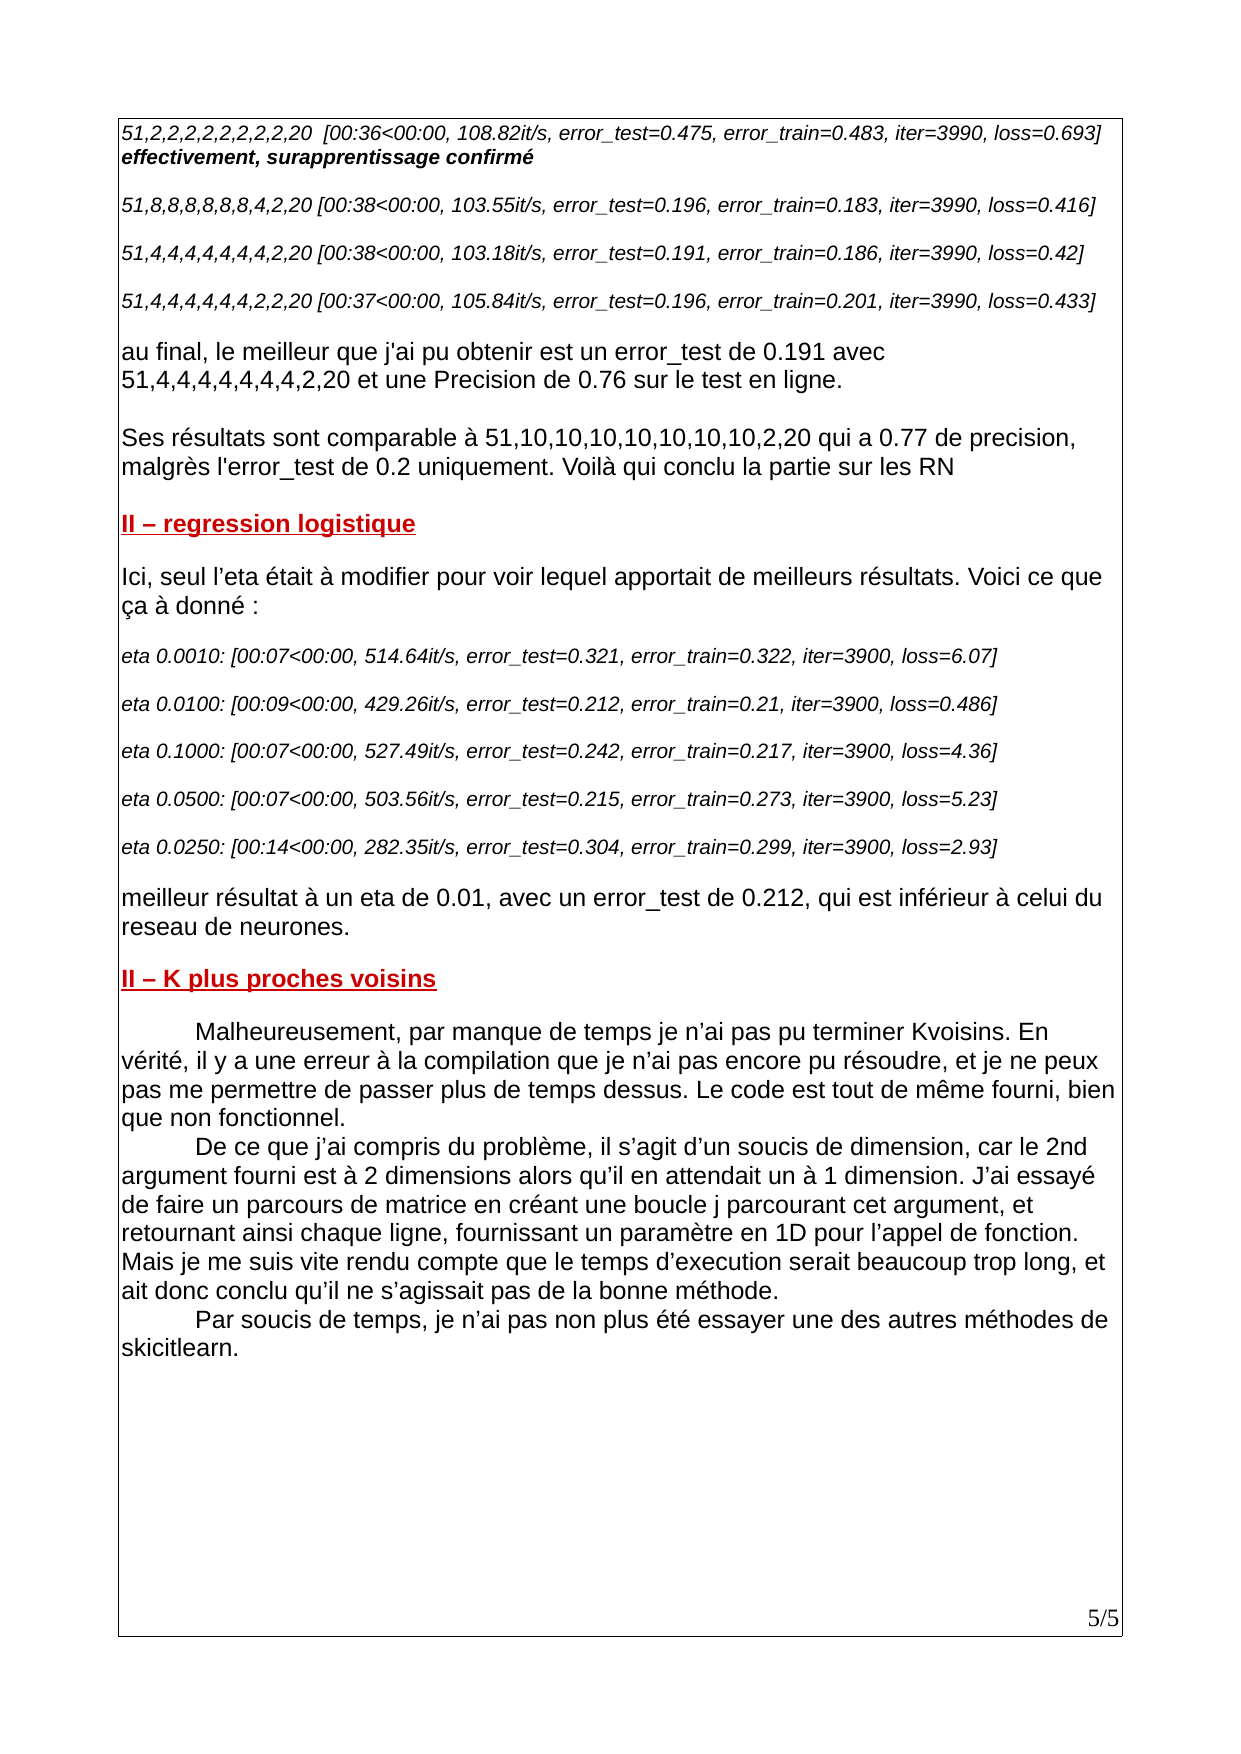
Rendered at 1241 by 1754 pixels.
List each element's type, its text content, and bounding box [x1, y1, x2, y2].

text 51,4,4,4,4,4,4,4,2,20 [00:38<00:00, 103.18it/s, error_test=0.191, error_train=0.186, iter=3990, loss=0.42] [121, 241, 1119, 265]
text eta 0.0250: [00:14<00:00, 282.35it/s, error_test=0.304, error_train=0.299, iter=3900, loss=2.93] [121, 835, 1119, 859]
text Ici, seul l’eta était à modifier pour voir lequel apportait de meilleurs résultats. Voici ce que ça à donné : [121, 562, 1119, 619]
text meilleur résultat à un eta de 0.01, avec un error_test de 0.212, qui est inférieur à celui du reseau de neurones. [121, 883, 1119, 941]
text II – regression logistique [121, 509, 1119, 538]
text Ses résultats sont comparable à 51,10,10,10,10,10,10,10,2,20 qui a 0.77 de precision, malgrès l'error_test de 0.2 uniquement. Voilà qui conclu la partie sur les RN [121, 423, 1119, 481]
text Malheureusement, par manque de temps je n’ai pas pu terminer Kvoisins. En vérité, il y a une erreur à la compilation que je n’ai pas encore pu résoudre, et je ne peux pas me permettre de passer plus de temps dessus. Le code est tout de même fourni, bien que non fonctionnel. [121, 1017, 1119, 1132]
text 51,4,4,4,4,4,4,2,2,20 [00:37<00:00, 105.84it/s, error_test=0.196, error_train=0.201, iter=3990, loss=0.433] [121, 289, 1119, 313]
text 51,8,8,8,8,8,8,4,2,20 [00:38<00:00, 103.55it/s, error_test=0.196, error_train=0.183, iter=3990, loss=0.416] [121, 193, 1119, 217]
text De ce que j’ai compris du problème, il s’agit d’un soucis de dimension, car le 2nd argument fourni est à 2 dimensions alors qu’il en attendait un à 1 dimension. J’ai essayé de faire un parcours de matrice en créant une boucle j parcourant cet argument, et retournant ainsi chaque ligne, fournissant un paramètre en 1D pour l’appel de fonction. Mais je me suis vite rendu compte que le temps d’execution serait beaucoup trop long, et ait donc conclu qu’il ne s’agissait pas de la bonne méthode. [121, 1132, 1119, 1305]
text 51,2,2,2,2,2,2,2,2,20 [00:36<00:00, 108.82it/s, error_test=0.475, error_train=0.483, iter=3990, loss=0.693] effectivement, surapprentissage confirmé [121, 121, 1119, 169]
text II – K plus proches voisins [121, 964, 1119, 993]
text eta 0.0100: [00:09<00:00, 429.26it/s, error_test=0.212, error_train=0.21, iter=3900, loss=0.486] [121, 691, 1119, 715]
text eta 0.0010: [00:07<00:00, 514.64it/s, error_test=0.321, error_train=0.322, iter=3900, loss=6.07] [121, 643, 1119, 667]
text au final, le meilleur que j'ai pu obtenir est un error_test de 0.191 avec 51,4,4,4,4,4,4,4,2,20 et une Precision de 0.76 sur le test en ligne. [121, 337, 1119, 394]
text eta 0.0500: [00:07<00:00, 503.56it/s, error_test=0.215, error_train=0.273, iter=3900, loss=5.23] [121, 787, 1119, 811]
text Par soucis de temps, je n’ai pas non plus été essayer une des autres méthodes de skicitlearn. [121, 1305, 1119, 1362]
text eta 0.1000: [00:07<00:00, 527.49it/s, error_test=0.242, error_train=0.217, iter=3900, loss=4.36] [121, 739, 1119, 763]
